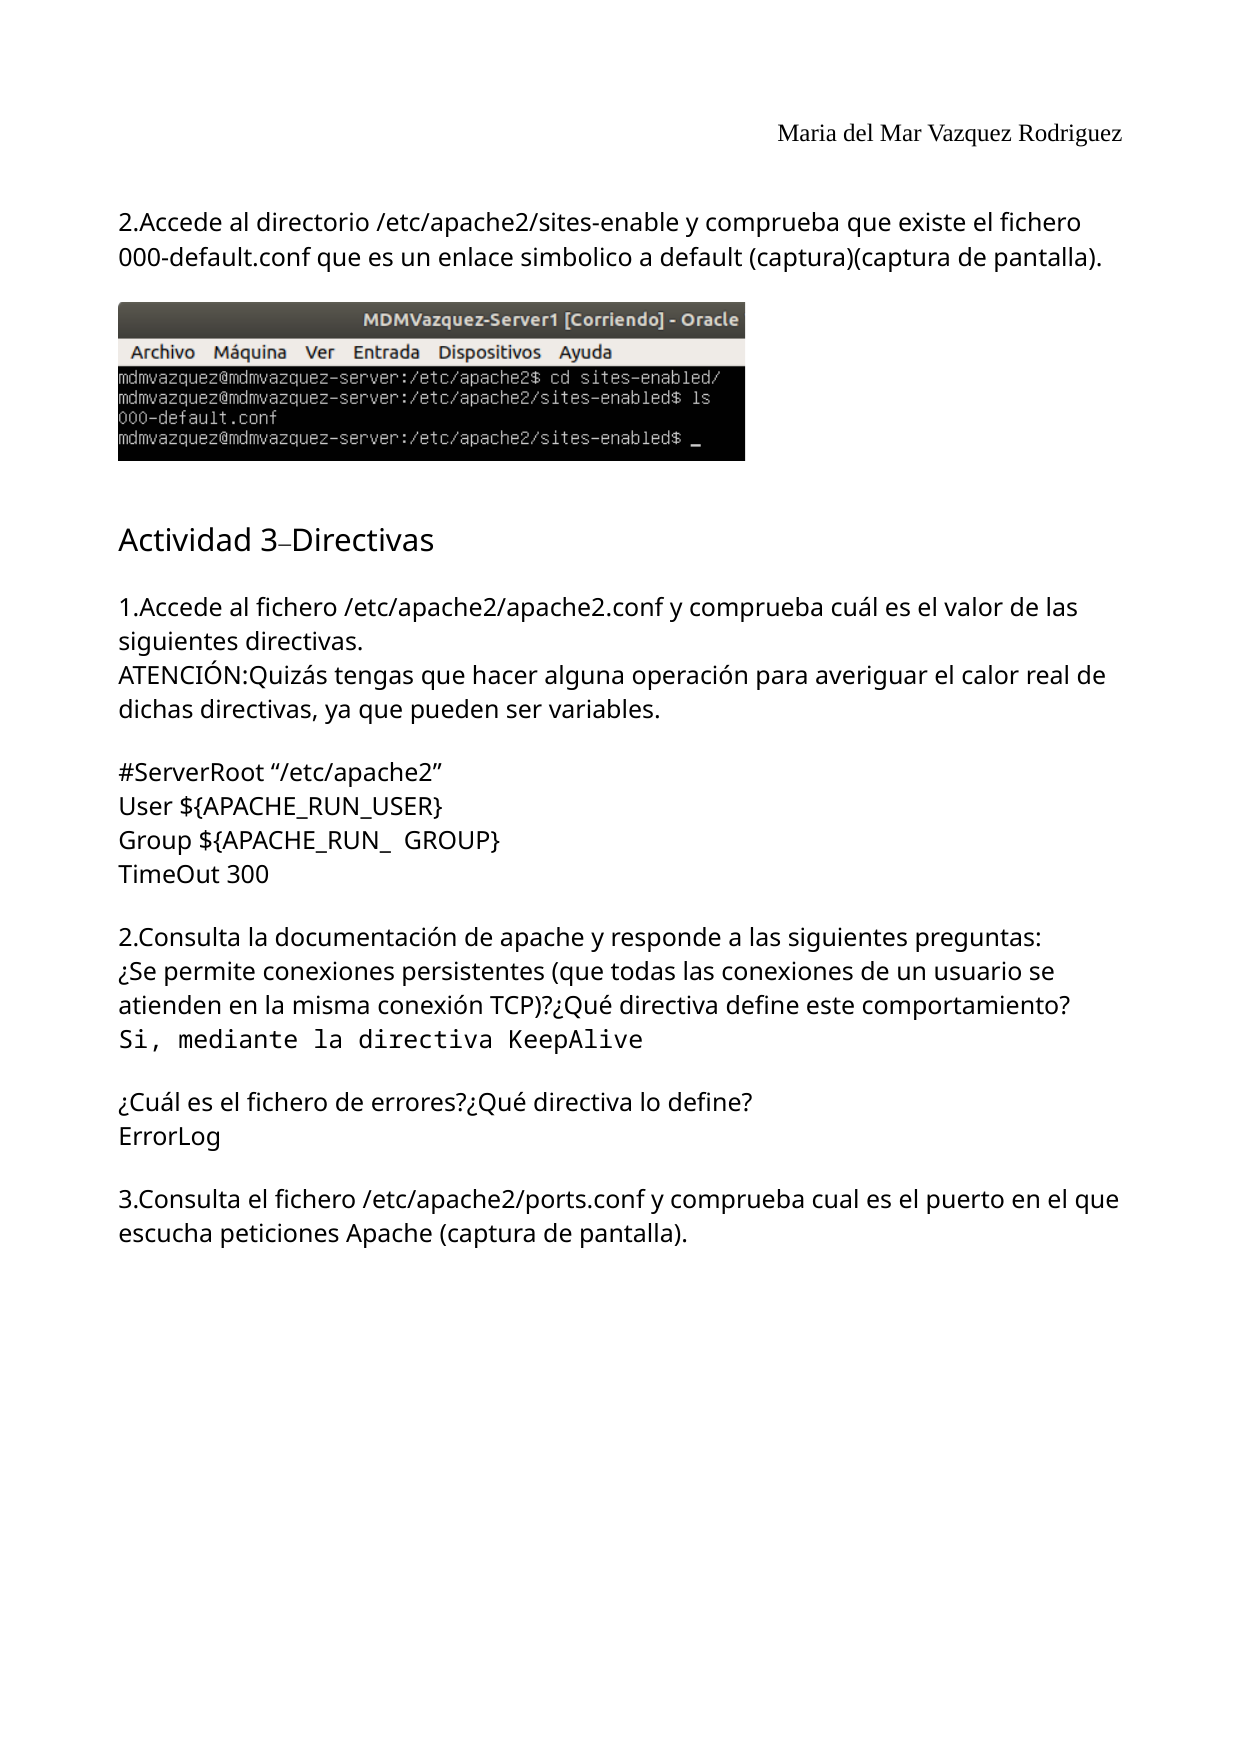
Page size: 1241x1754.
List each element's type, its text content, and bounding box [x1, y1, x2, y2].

text ATENCIÓN:Quizás tengas que hacer alguna operación para averiguar el calor real de dichas directivas, ya que pueden ser variables. [118, 658, 1122, 726]
text 1.Accede al fichero /etc/apache2/apache2.conf y comprueba cuál es el valor de las siguientes directivas. [118, 590, 1122, 658]
text ¿Se permite conexiones persistentes (que todas las conexiones de un usuario se atienden en la misma conexión TCP)?¿Qué directiva define este comportamiento? [118, 954, 1122, 1022]
text 2.Consulta la documentación de apache y responde a las siguientes preguntas: [118, 920, 1122, 954]
text TimeOut 300 [118, 857, 1122, 891]
text 2.Accede al directorio /etc/apache2/sites-enable y comprueba que existe el fichero 000-default.conf que es un enlace simbolico a default (captura)(captura de pantalla). [118, 205, 1122, 273]
text #ServerRoot “/etc/apache2” [118, 755, 1122, 789]
text ErrorLog [118, 1119, 1122, 1153]
text User ${APACHE_RUN_USER} [118, 789, 1122, 823]
text Actividad 3–Directivas [118, 518, 1122, 561]
text 3.Consulta el fichero /etc/apache2/ports.conf y comprueba cual es el puerto en el que escucha peticiones Apache (captura de pantalla). [118, 1182, 1122, 1250]
text Si, mediante la directiva KeepAlive [118, 1022, 1122, 1056]
text Group ${APACHE_RUN_ GROUP} [118, 823, 1122, 857]
text ¿Cuál es el fichero de errores?¿Qué directiva lo define? [118, 1085, 1122, 1119]
